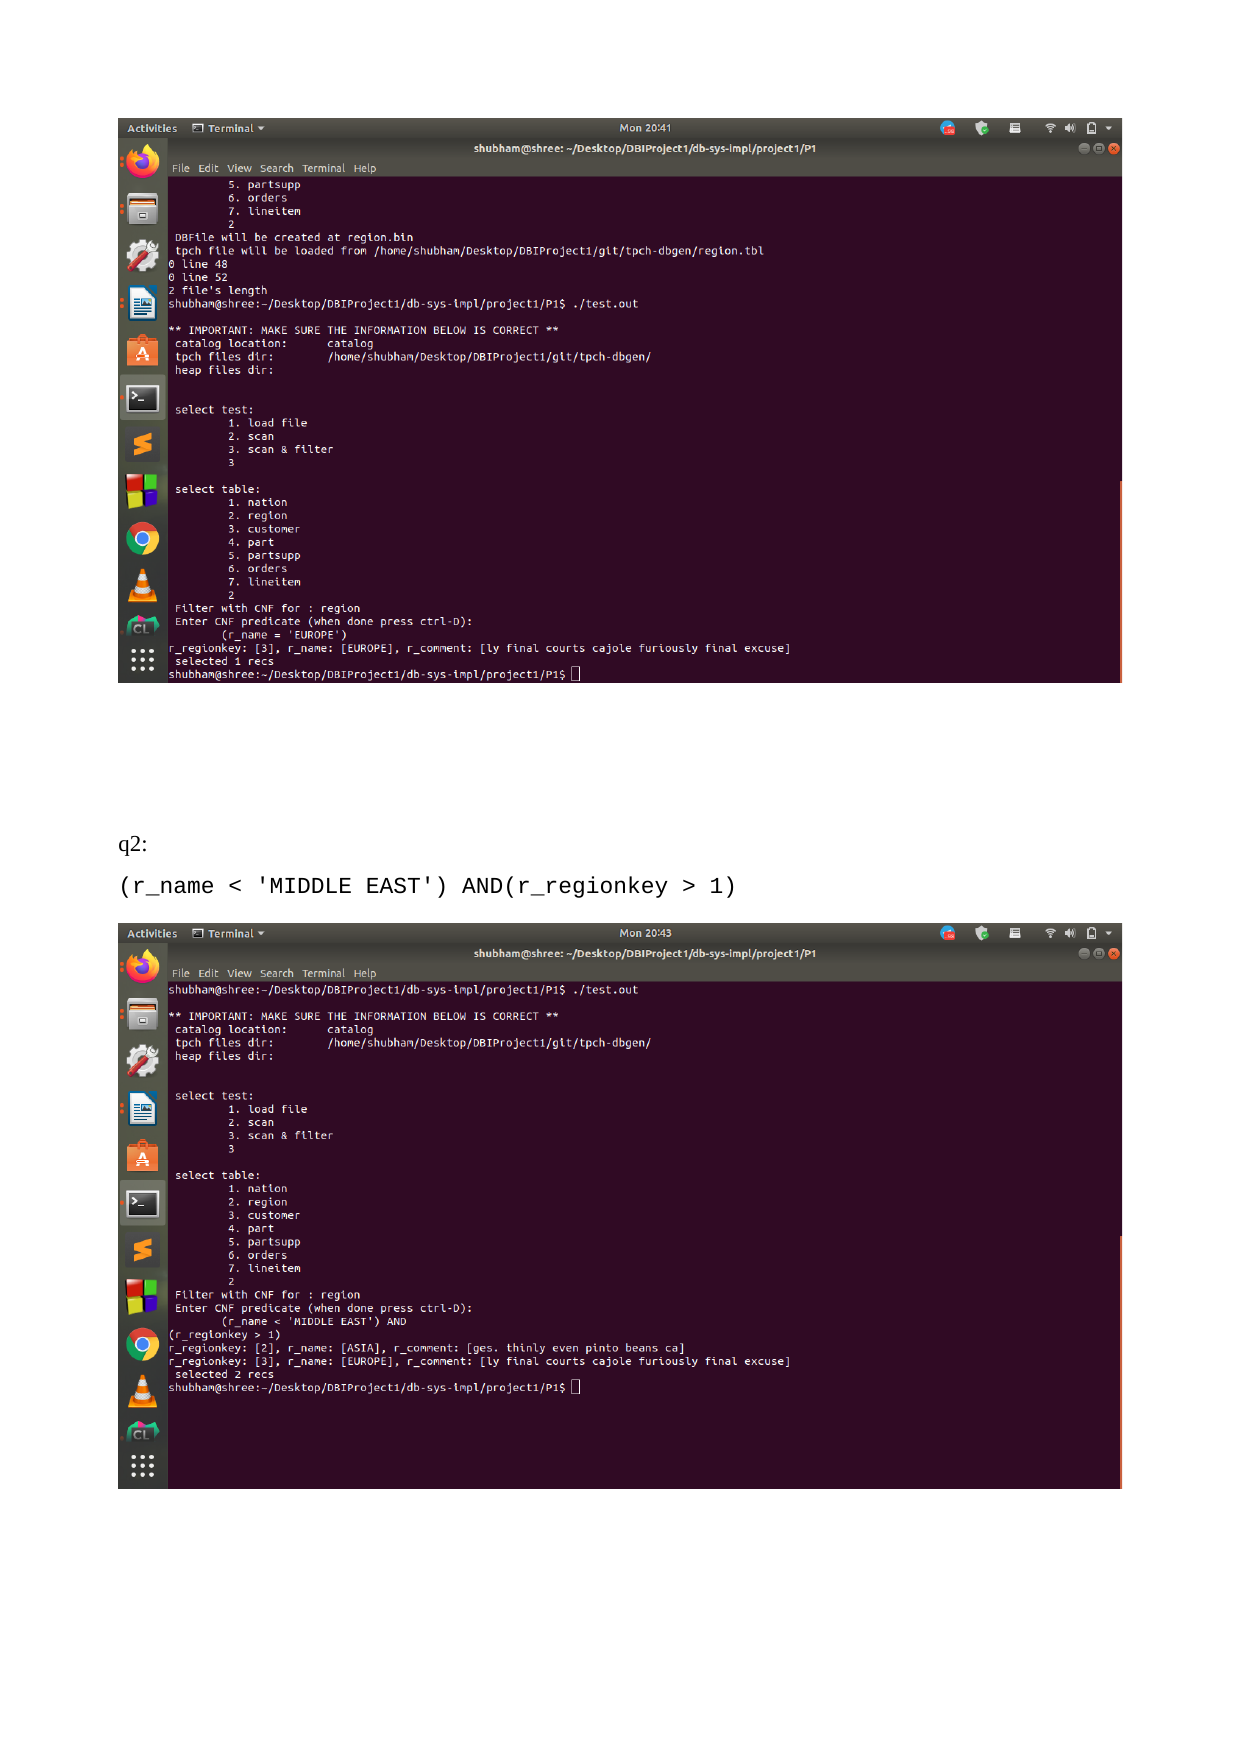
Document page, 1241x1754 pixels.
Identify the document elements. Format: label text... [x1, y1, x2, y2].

text q2: [118, 829, 1122, 856]
text (r_name < 'MIDDLE EAST') AND(r_regionkey > 1) [118, 874, 1122, 900]
picture [118, 923, 1123, 1489]
picture [118, 118, 1123, 683]
